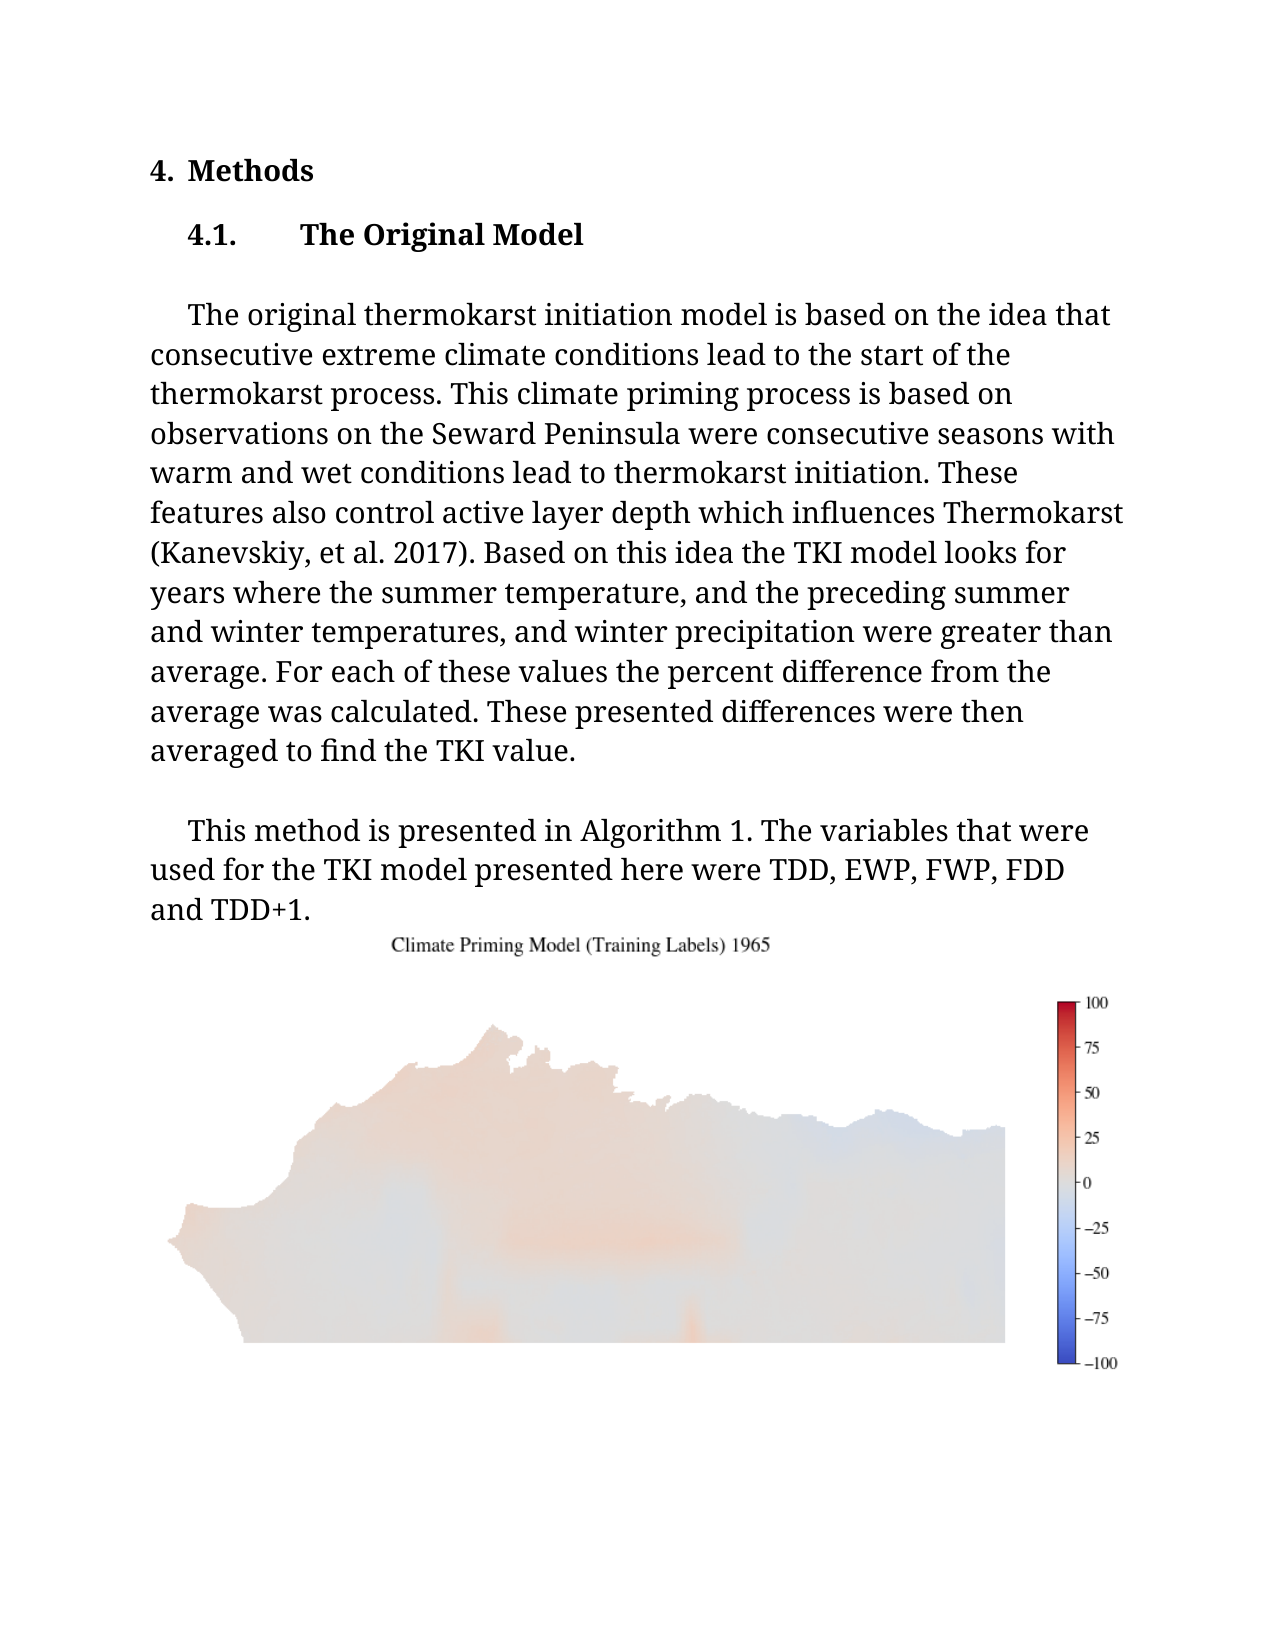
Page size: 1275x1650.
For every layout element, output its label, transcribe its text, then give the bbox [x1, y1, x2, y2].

text This method is presented in Algorithm 1. The variables that were used for the TKI model presented here were TDD, EWP, FWP, FDD and TDD+1. [150, 810, 1125, 929]
text The original thermokarst initiation model is based on the idea that consecutive extreme climate conditions lead to the start of the thermokarst process. This climate priming process is based on observations on the Seward Peninsula were consecutive seasons with warm and wet conditions lead to thermokarst initiation. These features also control active layer depth which influences Thermokarst[ CITATION P16_Kan17 \l 1033 ]. Based on this idea the TKI model looks for years where the summer temperature, and the preceding summer and winter temperatures, and winter precipitation were greater than average. For each of these values the percent difference from the average was calculated. These presented differences were then averaged to find the TKI value. [150, 294, 1125, 770]
subtitle The Original Model [187, 215, 1125, 254]
subtitle Methods [150, 150, 1125, 190]
picture [150, 929, 1125, 1381]
